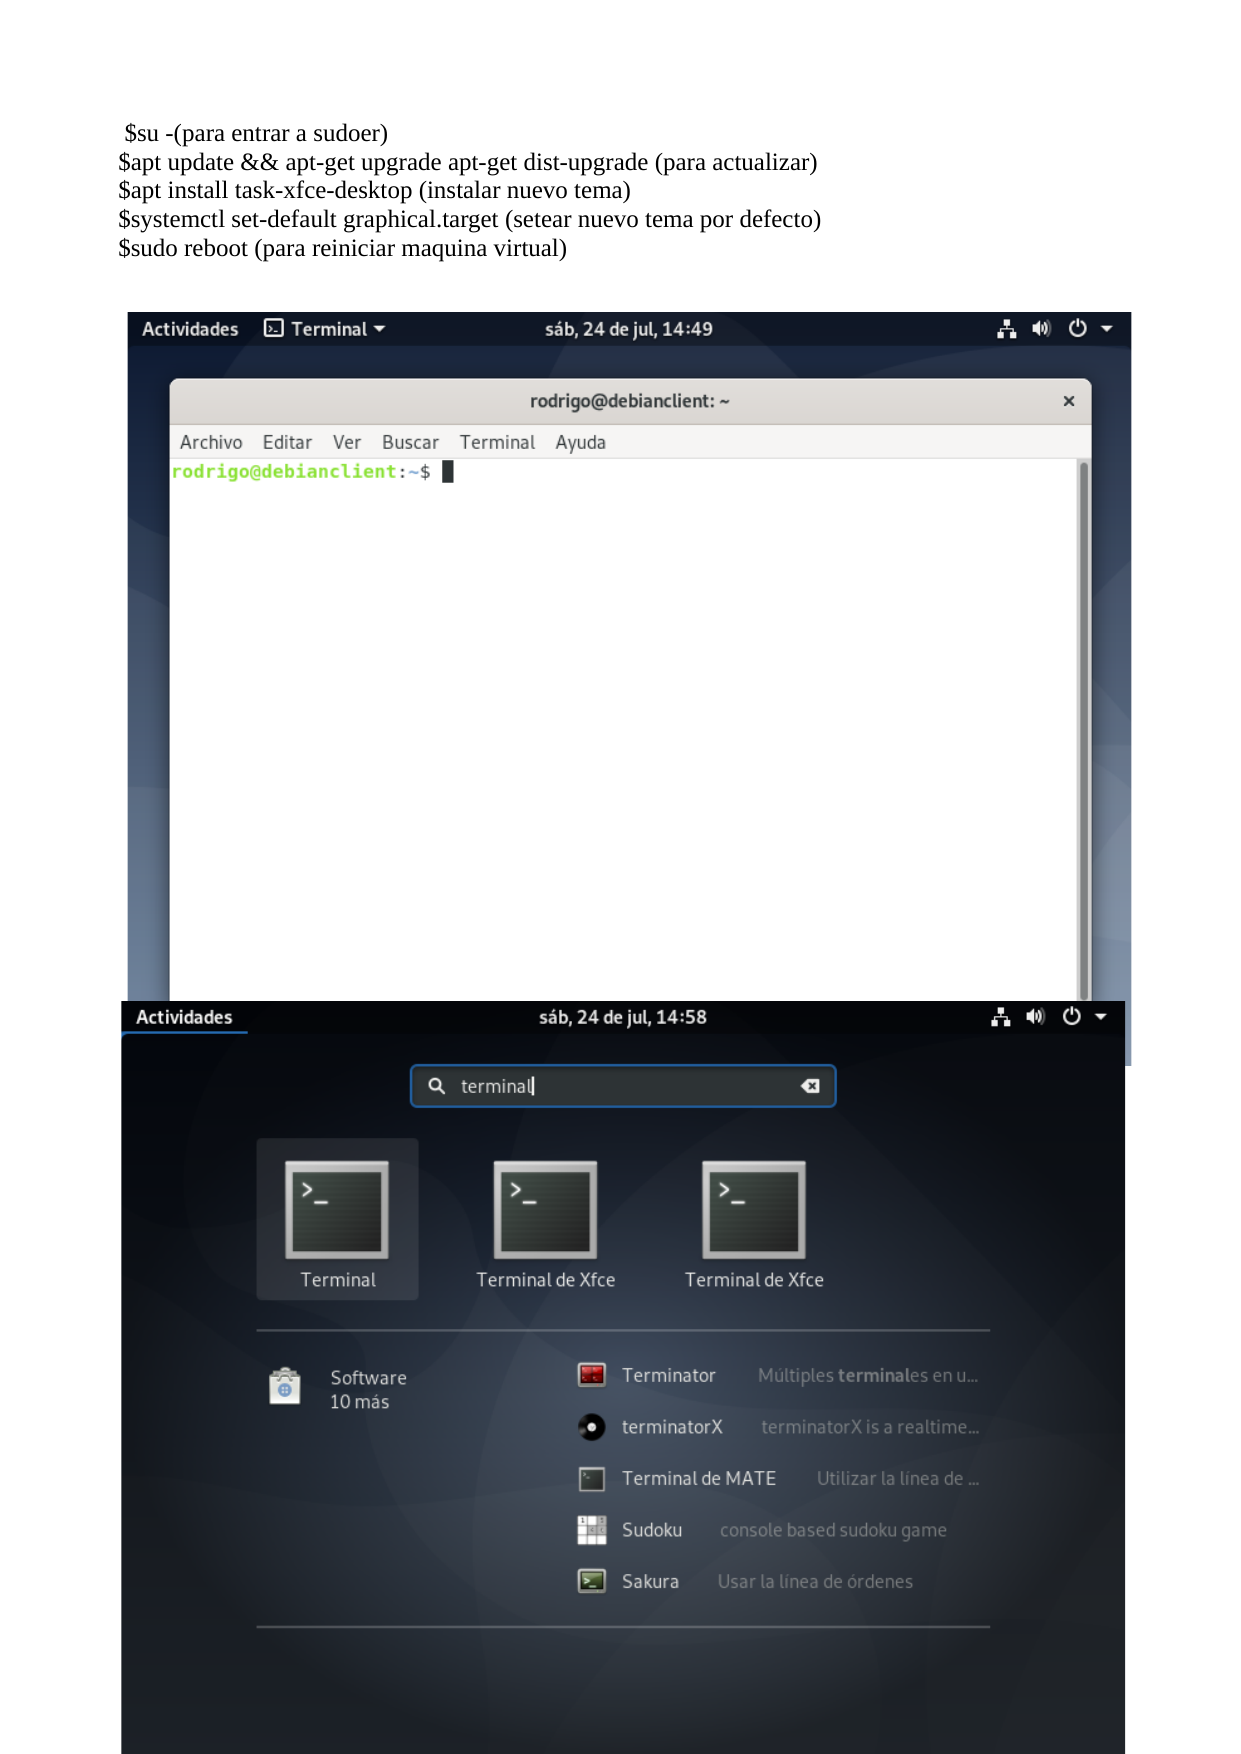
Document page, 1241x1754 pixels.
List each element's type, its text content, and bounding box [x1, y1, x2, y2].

text $su -(para entrar a sudoer) [118, 118, 1122, 147]
text $apt update && apt-get upgrade apt-get dist-upgrade (para actualizar) [118, 147, 1122, 176]
picture [121, 312, 1132, 1754]
text $sudo reboot (para reiniciar maquina virtual) [118, 233, 1122, 262]
text $apt install task-xfce-desktop (instalar nuevo tema) [118, 176, 1122, 204]
text $systemctl set-default graphical.target (setear nuevo tema por defecto) [118, 204, 1122, 233]
